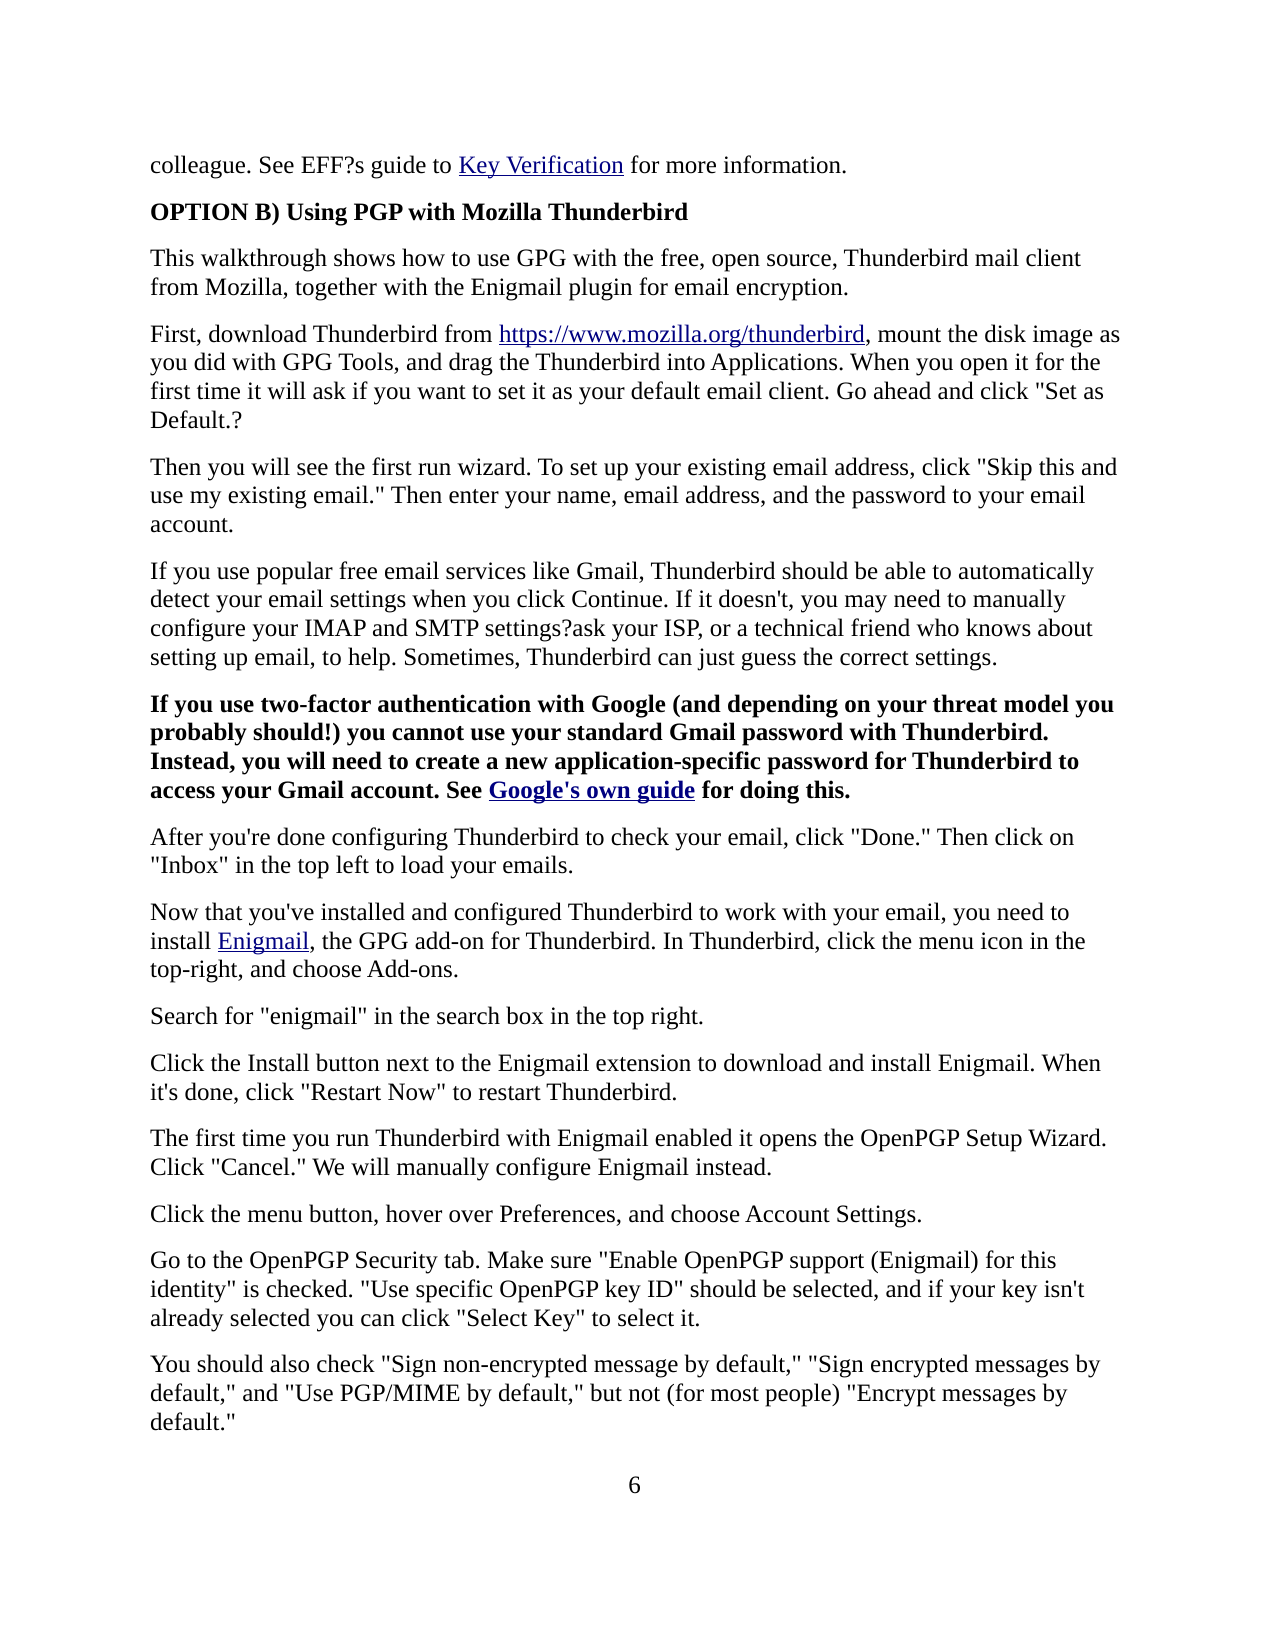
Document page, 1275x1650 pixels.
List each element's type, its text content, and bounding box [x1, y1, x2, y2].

text Search for "enigmail" in the search box in the top right. [150, 1001, 1125, 1030]
text Then you will see the first run wizard. To set up your existing email address, click "Skip this and use my existing email." Then enter your name, email address, and the password to your email account. [150, 452, 1125, 538]
text The first time you run Thunderbird with Enigmail enabled it opens the OpenPGP Setup Wizard. Click "Cancel." We will manually configure Enigmail instead. [150, 1123, 1125, 1181]
text colleague. See EFF?s guide to Key Verification for more information. [150, 150, 1125, 179]
text You should also check "Sign non-encrypted message by default," "Sign encrypted messages by default," and "Use PGP/MIME by default," but not (for most people) "Encrypt messages by default." [150, 1349, 1125, 1436]
text If you use two-factor authentication with Google (and depending on your threat model you probably should!) you cannot use your standard Gmail password with Thunderbird. Instead, you will need to create a new application-specific password for Thunderbird to access your Gmail account. See Google's own guide for doing this. [150, 689, 1125, 804]
text After you're done configuring Thunderbird to check your email, click "Done." Then click on "Inbox" in the top left to load your emails. [150, 822, 1125, 879]
text First, download Thunderbird from https://www.mozilla.org/thunderbird, mount the disk image as you did with GPG Tools, and drag the Thunderbird into Applications. When you open it for the first time it will ask if you want to set it as your default email client. Go ahead and click "Set as Default.? [150, 319, 1125, 434]
text Now that you've installed and configured Thunderbird to work with your email, you need to install Enigmail, the GPG add-on for Thunderbird. In Thunderbird, click the menu icon in the top-right, and choose Add-ons. [150, 897, 1125, 983]
text OPTION B) Using PGP with Mozilla Thunderbird [150, 197, 1125, 225]
text Click the menu button, hover over Preferences, and choose Account Settings. [150, 1199, 1125, 1227]
text Go to the OpenPGP Security tab. Make sure "Enable OpenPGP support (Enigmail) for this identity" is checked. "Use specific OpenPGP key ID" should be selected, and if your key isn't already selected you can click "Select Key" to select it. [150, 1245, 1125, 1332]
text If you use popular free email services like Gmail, Thunderbird should be able to automatically detect your email settings when you click Continue. If it doesn't, you may need to manually configure your IMAP and SMTP settings?ask your ISP, or a technical friend who knows about setting up email, to help. Sometimes, Thunderbird can just guess the correct settings. [150, 556, 1125, 671]
text Click the Install button next to the Enigmail extension to download and install Enigmail. When it's done, click "Restart Now" to restart Thunderbird. [150, 1048, 1125, 1105]
text This walkthrough shows how to use GPG with the free, open source, Thunderbird mail client from Mozilla, together with the Enigmail plugin for email encryption. [150, 243, 1125, 301]
